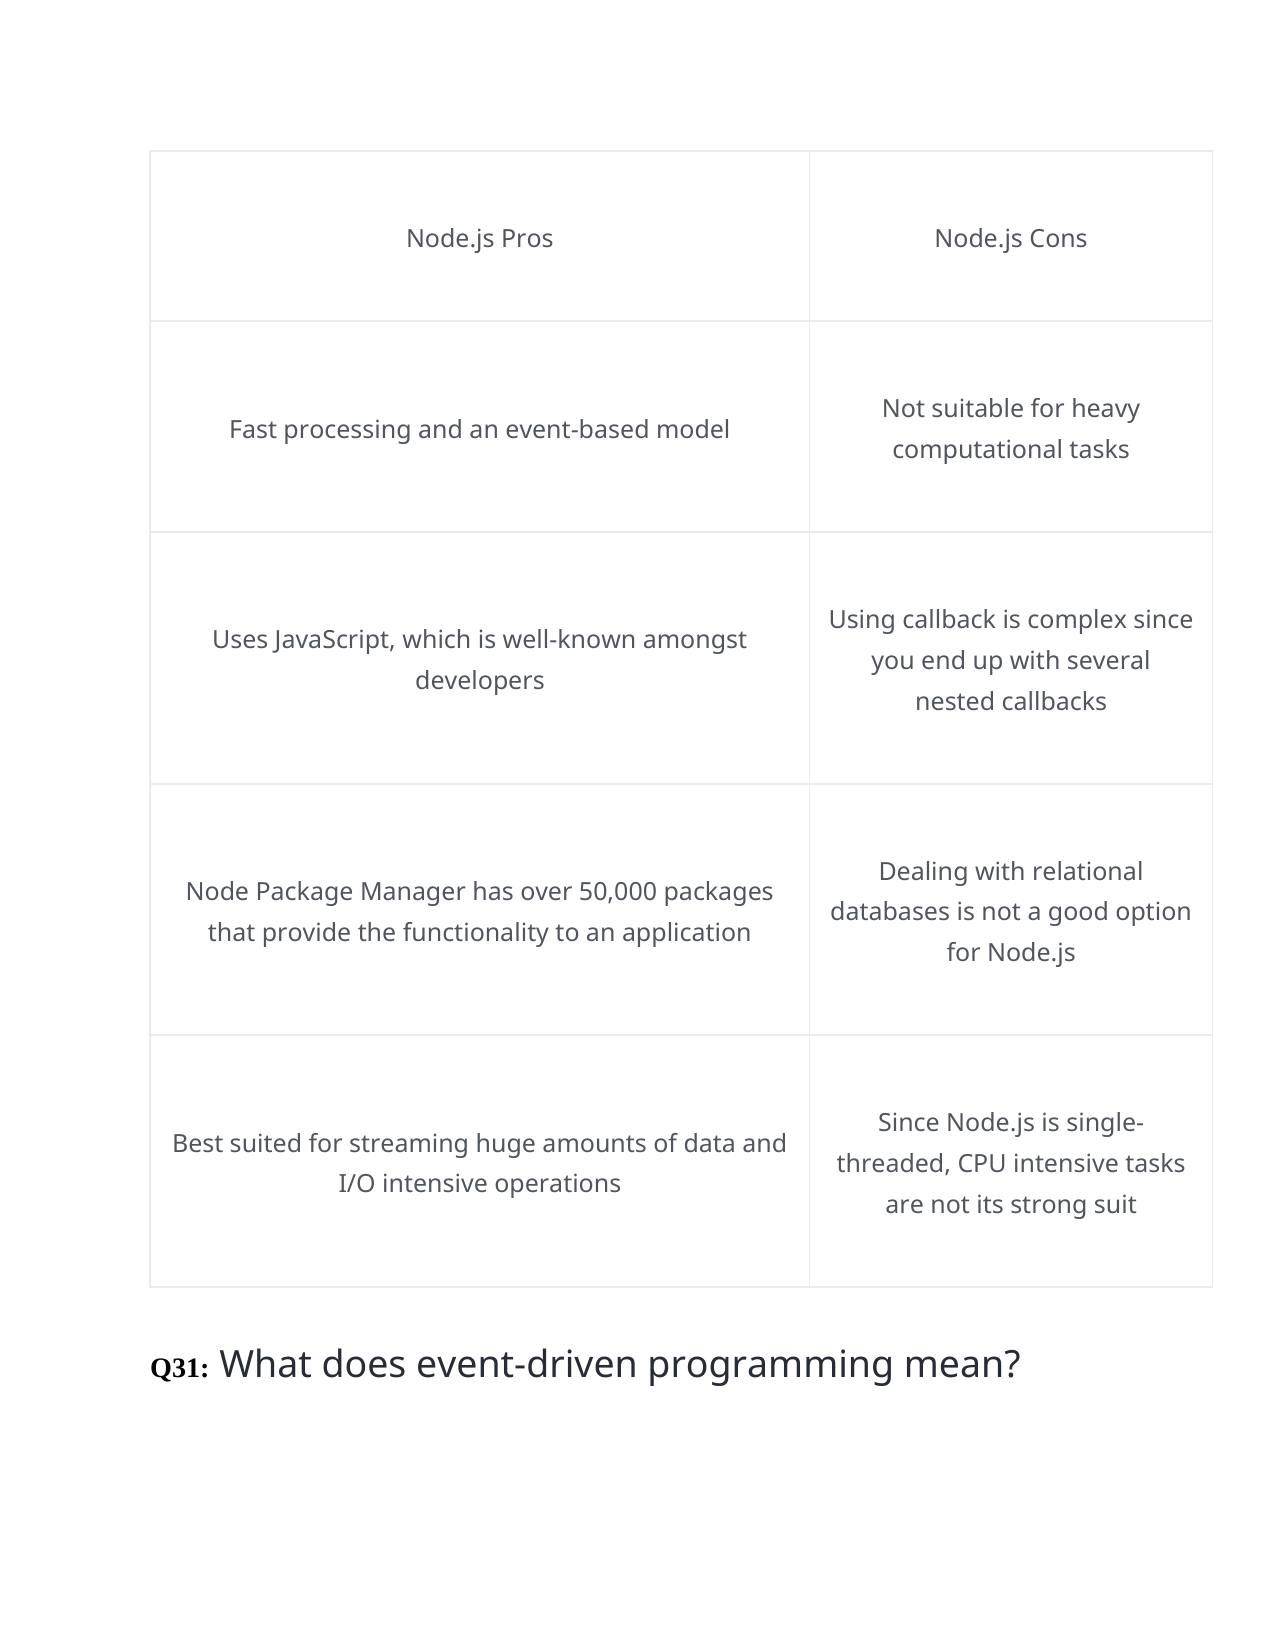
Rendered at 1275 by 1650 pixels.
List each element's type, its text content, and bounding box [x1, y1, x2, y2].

table_cell Uses JavaScript, which is well-known amongst developers [151, 533, 809, 783]
table_cell Node Package Manager has over 50,000 packages that provide the functionality to an application [151, 785, 809, 1034]
table_cell Since Node.js is single-threaded, CPU intensive tasks are not its strong suit [810, 1036, 1212, 1286]
table_cell Dealing with relational databases is not a good option for Node.js [810, 785, 1212, 1034]
table_header Node.js Cons [810, 152, 1212, 320]
subtitle Q31: What does event-driven programming mean? [150, 1337, 1125, 1388]
table_header Node.js Pros [151, 152, 809, 320]
table_cell Not suitable for heavy computational tasks [810, 322, 1212, 531]
table_cell Fast processing and an event-based model [151, 322, 809, 531]
table_cell Using callback is complex since you end up with several nested callbacks [810, 533, 1212, 783]
table_cell Best suited for streaming huge amounts of data and I/O intensive operations [151, 1036, 809, 1286]
